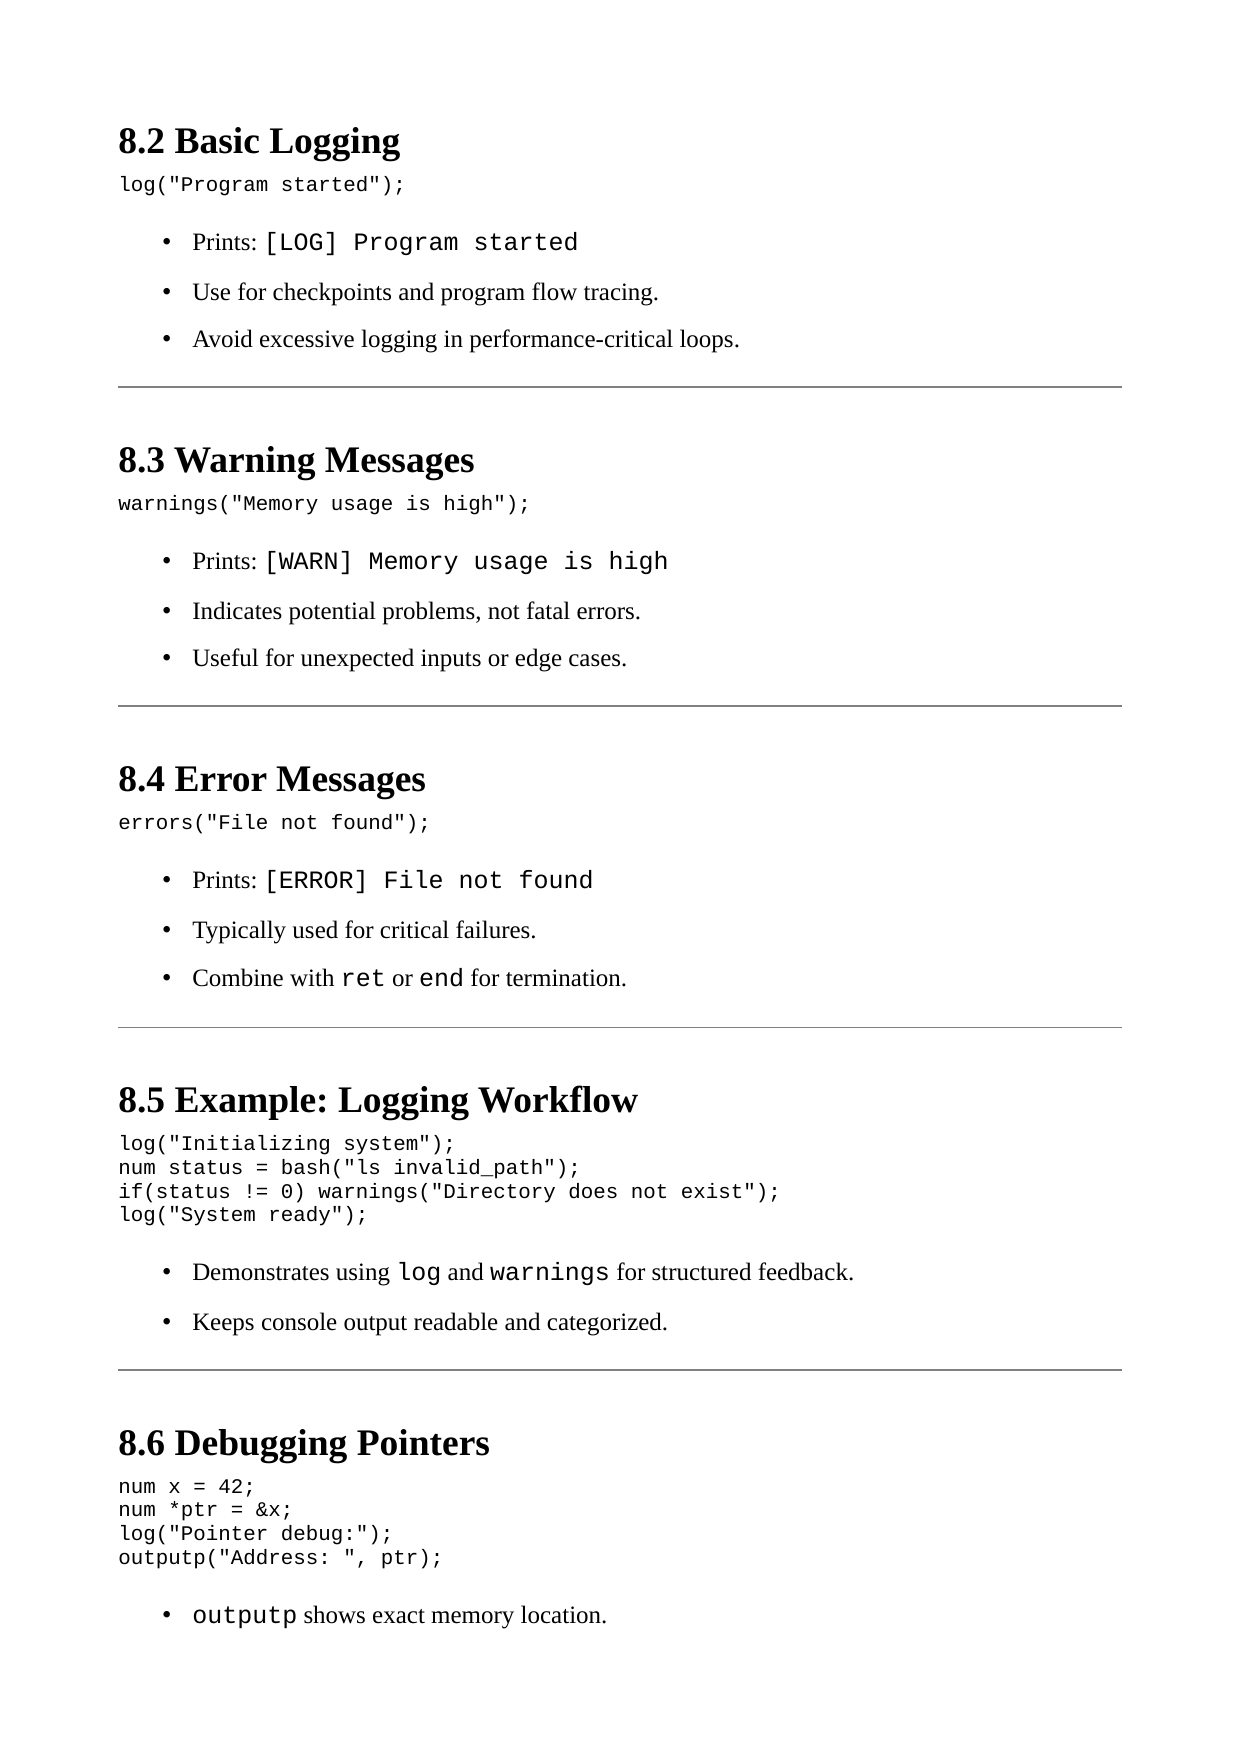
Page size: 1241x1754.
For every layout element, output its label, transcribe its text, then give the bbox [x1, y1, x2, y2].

list Indicates potential problems, not fatal errors. [162, 596, 1122, 625]
list outputp shows exact memory location. [162, 1600, 1122, 1631]
text log("System ready"); [118, 1204, 1122, 1228]
text errors("File not found"); [118, 812, 1122, 836]
text outputp("Address: ", ptr); [118, 1547, 1122, 1570]
text if(status != 0) warnings("Directory does not exist"); [118, 1181, 1122, 1204]
text num status = bash("ls invalid_path"); [118, 1157, 1122, 1181]
list Avoid excessive logging in performance-critical loops. [162, 324, 1122, 353]
list Use for checkpoints and program flow tracing. [162, 277, 1122, 306]
text num x = 42; [118, 1476, 1122, 1499]
subtitle 8.4 Error Messages [118, 756, 1122, 799]
text warnings("Memory usage is high"); [118, 493, 1122, 516]
list Combine with ret or end for termination. [162, 963, 1122, 993]
list Prints: [WARN] Memory usage is high [162, 546, 1122, 577]
text log("Initializing system"); [118, 1133, 1122, 1157]
list Useful for unexpected inputs or edge cases. [162, 643, 1122, 672]
text log("Program started"); [118, 174, 1122, 197]
text log("Pointer debug:"); [118, 1523, 1122, 1547]
text num *ptr = &x; [118, 1499, 1122, 1523]
subtitle 8.2 Basic Logging [118, 118, 1122, 161]
subtitle 8.5 Example: Logging Workflow [118, 1078, 1122, 1121]
subtitle 8.3 Warning Messages [118, 437, 1122, 480]
list Keeps console output readable and categorized. [162, 1307, 1122, 1336]
list Demonstrates using log and warnings for structured feedback. [162, 1257, 1122, 1288]
list Prints: [LOG] Program started [162, 227, 1122, 258]
subtitle 8.6 Debugging Pointers [118, 1420, 1122, 1463]
list Typically used for critical failures. [162, 915, 1122, 944]
list Prints: [ERROR] File not found [162, 865, 1122, 896]
